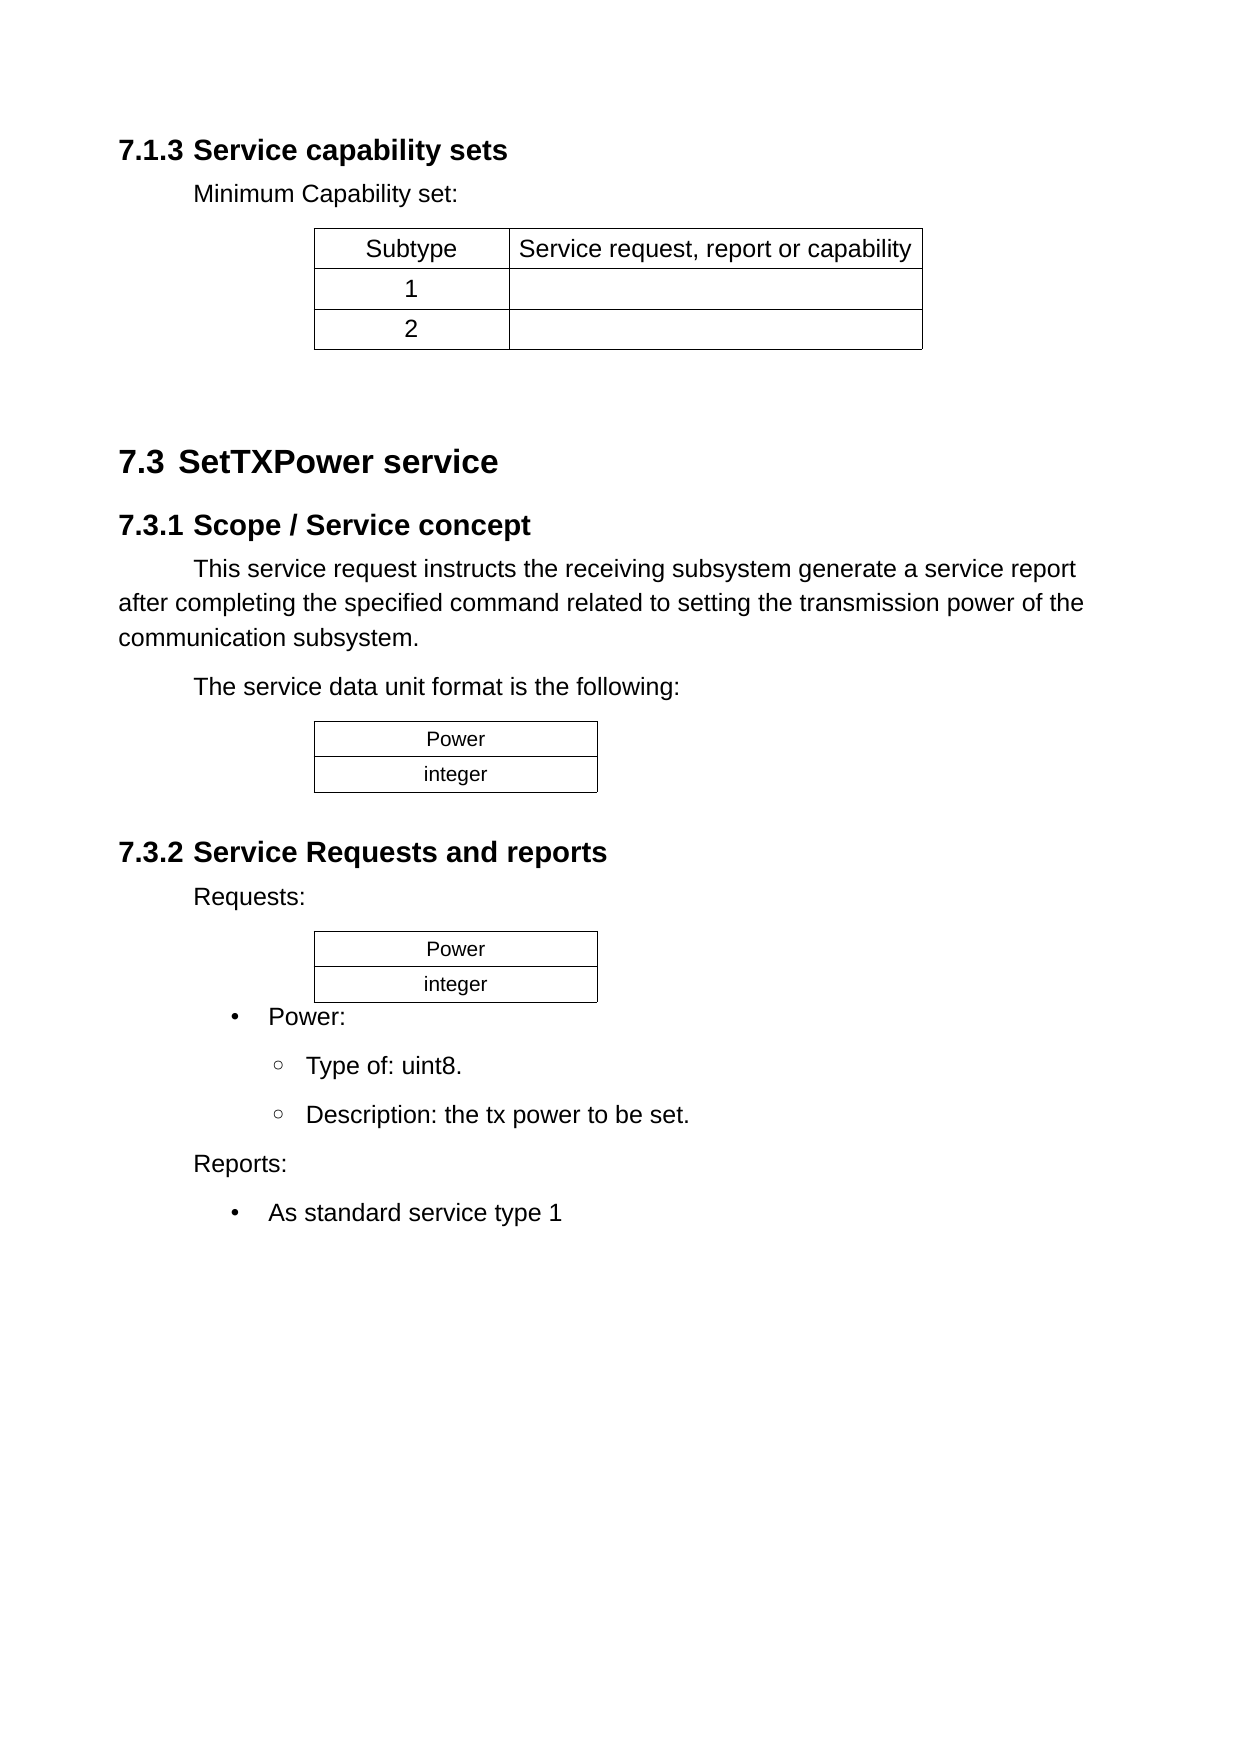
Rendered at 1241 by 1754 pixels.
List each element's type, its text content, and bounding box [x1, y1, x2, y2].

table_cell 2 [315, 310, 509, 349]
text Minimum Capability set: [118, 179, 1122, 208]
text The service data unit format is the following: [118, 672, 1122, 701]
table_cell integer [315, 757, 597, 792]
text Reports: [118, 1149, 1122, 1178]
subtitle 7.3.2 Service Requests and reports [118, 835, 1122, 869]
subtitle 7.3 SetTXPower service [118, 442, 1122, 481]
text This service request instructs the receiving subsystem generate a service report after completing the specified command related to setting the transmission power of the communication subsystem. [118, 554, 1122, 652]
list Power: [231, 1002, 1122, 1031]
list Description: the tx power to be set. [268, 1100, 1122, 1129]
list Type of: uint8. [268, 1051, 1122, 1080]
table_cell 1 [315, 269, 509, 309]
table_header Power [315, 722, 597, 756]
table_header Subtype [315, 229, 509, 268]
table_cell integer [315, 967, 597, 1002]
table_cell [510, 269, 922, 309]
table_cell [510, 310, 922, 349]
subtitle 7.3.1 Scope / Service concept [118, 508, 1122, 541]
subtitle 7.1.3 Service capability sets [118, 133, 1122, 166]
table_header Power [315, 932, 597, 966]
table_header Service request, report or capability [510, 229, 922, 268]
list As standard service type 1 [231, 1198, 1122, 1227]
text Requests: [118, 882, 1122, 910]
